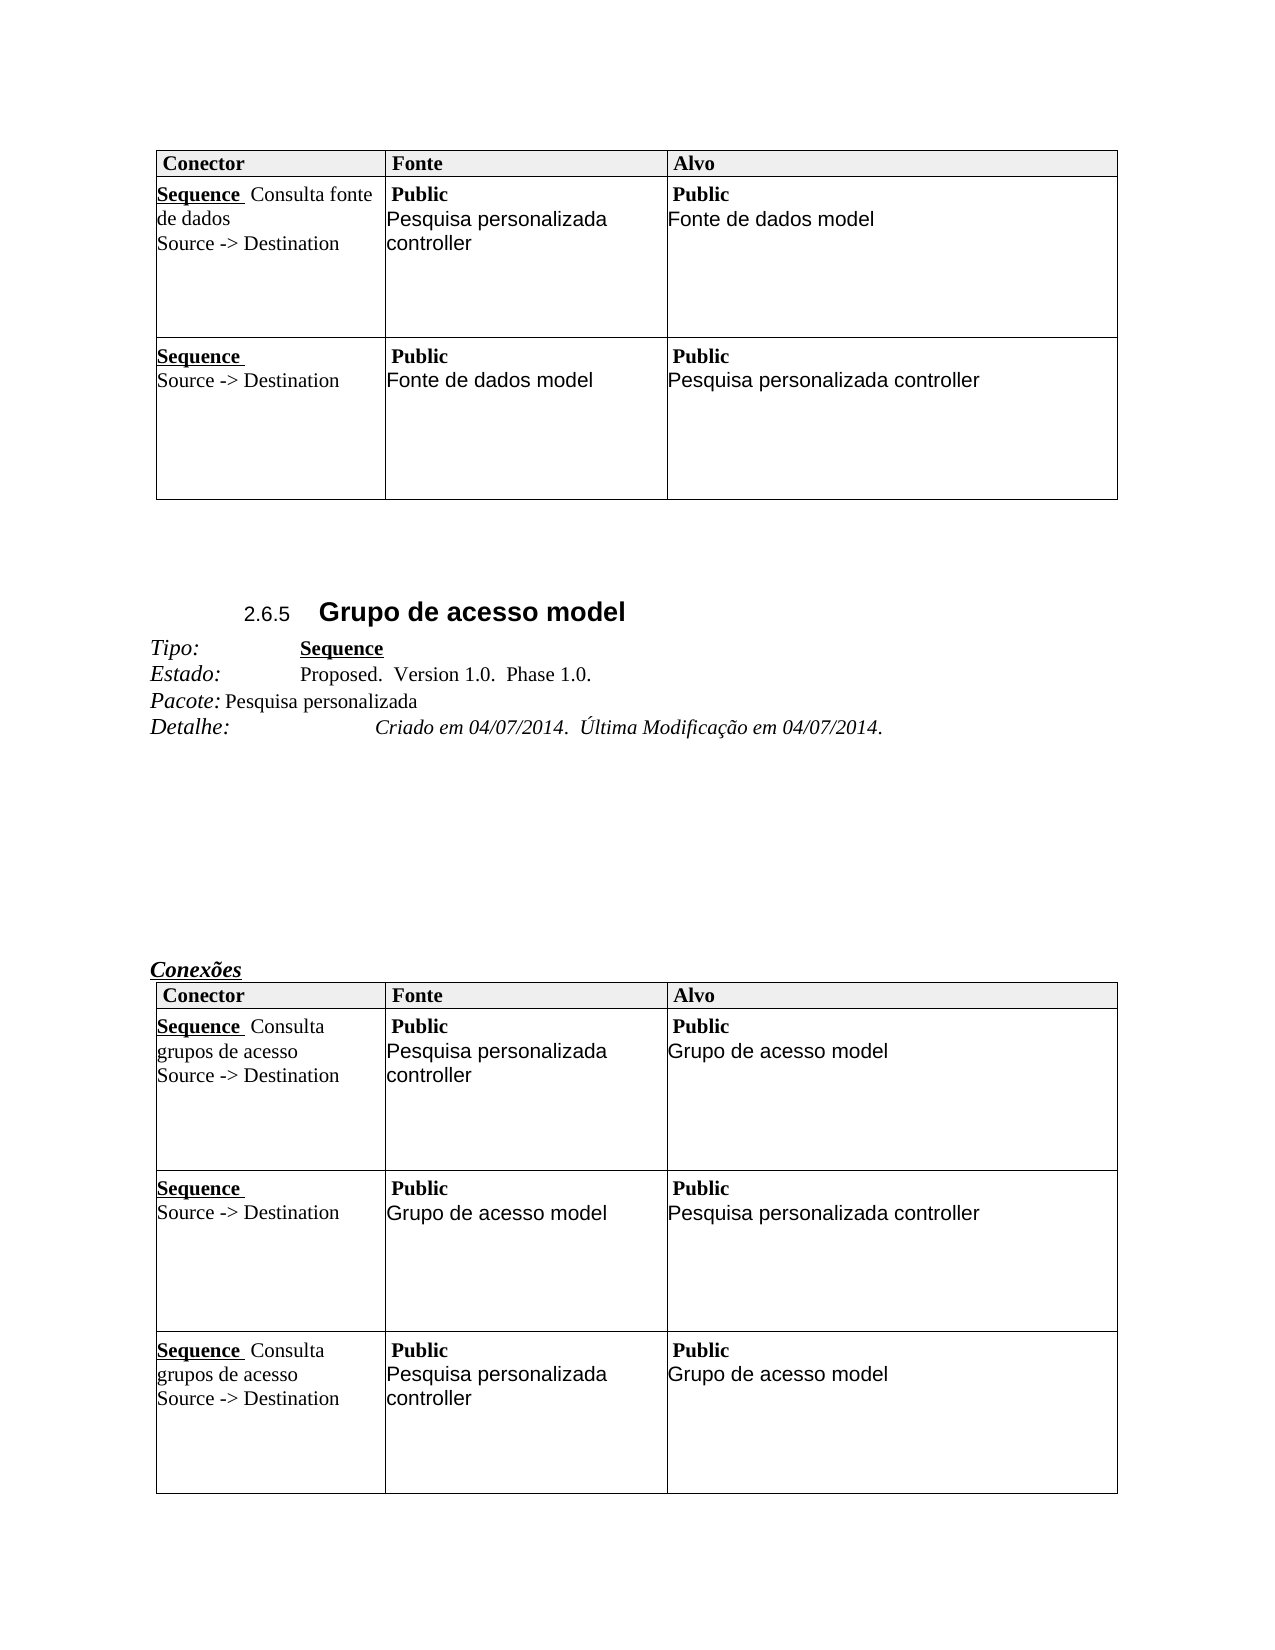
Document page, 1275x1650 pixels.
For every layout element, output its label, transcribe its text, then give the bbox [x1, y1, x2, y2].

table_cell Sequence Source -> Destination [157, 338, 385, 499]
table_header Conector [157, 983, 385, 1008]
text Pacote: Pesquisa personalizada [150, 687, 1125, 713]
table_cell Sequence Consulta fonte de dados Source -> Destination [157, 177, 385, 337]
list Grupo de acesso model [244, 596, 1125, 628]
table_cell Public Pesquisa personalizada controller [668, 338, 1117, 499]
table_header Fonte [386, 983, 667, 1008]
table_cell Public Grupo de acesso model [668, 1009, 1117, 1169]
table_cell Public Fonte de dados model [668, 177, 1117, 337]
text Estado: Proposed. Version 1.0. Phase 1.0. [150, 660, 1125, 687]
text Tipo: Sequence [150, 634, 1125, 660]
table_cell Sequence Source -> Destination [157, 1171, 385, 1331]
table_header Alvo [668, 151, 1117, 176]
table_cell Sequence Consulta grupos de acesso Source -> Destination [157, 1332, 385, 1493]
table_header Conector [157, 151, 385, 176]
table_header Fonte [386, 151, 667, 176]
table_cell Public Pesquisa personalizada controller [386, 1332, 667, 1493]
table_cell Sequence Consulta grupos de acesso Source -> Destination [157, 1009, 385, 1169]
table_cell Public Pesquisa personalizada controller [386, 177, 667, 337]
table_cell Public Fonte de dados model [386, 338, 667, 499]
table_header Alvo [668, 983, 1117, 1008]
text Conexões [150, 956, 1125, 982]
table_cell Public Grupo de acesso model [668, 1332, 1117, 1493]
text Detalhe: Criado em 04/07/2014. Última Modificação em 04/07/2014. [150, 713, 1125, 739]
table_cell Public Grupo de acesso model [386, 1171, 667, 1331]
table_cell Public Pesquisa personalizada controller [668, 1171, 1117, 1331]
table_cell Public Pesquisa personalizada controller [386, 1009, 667, 1169]
